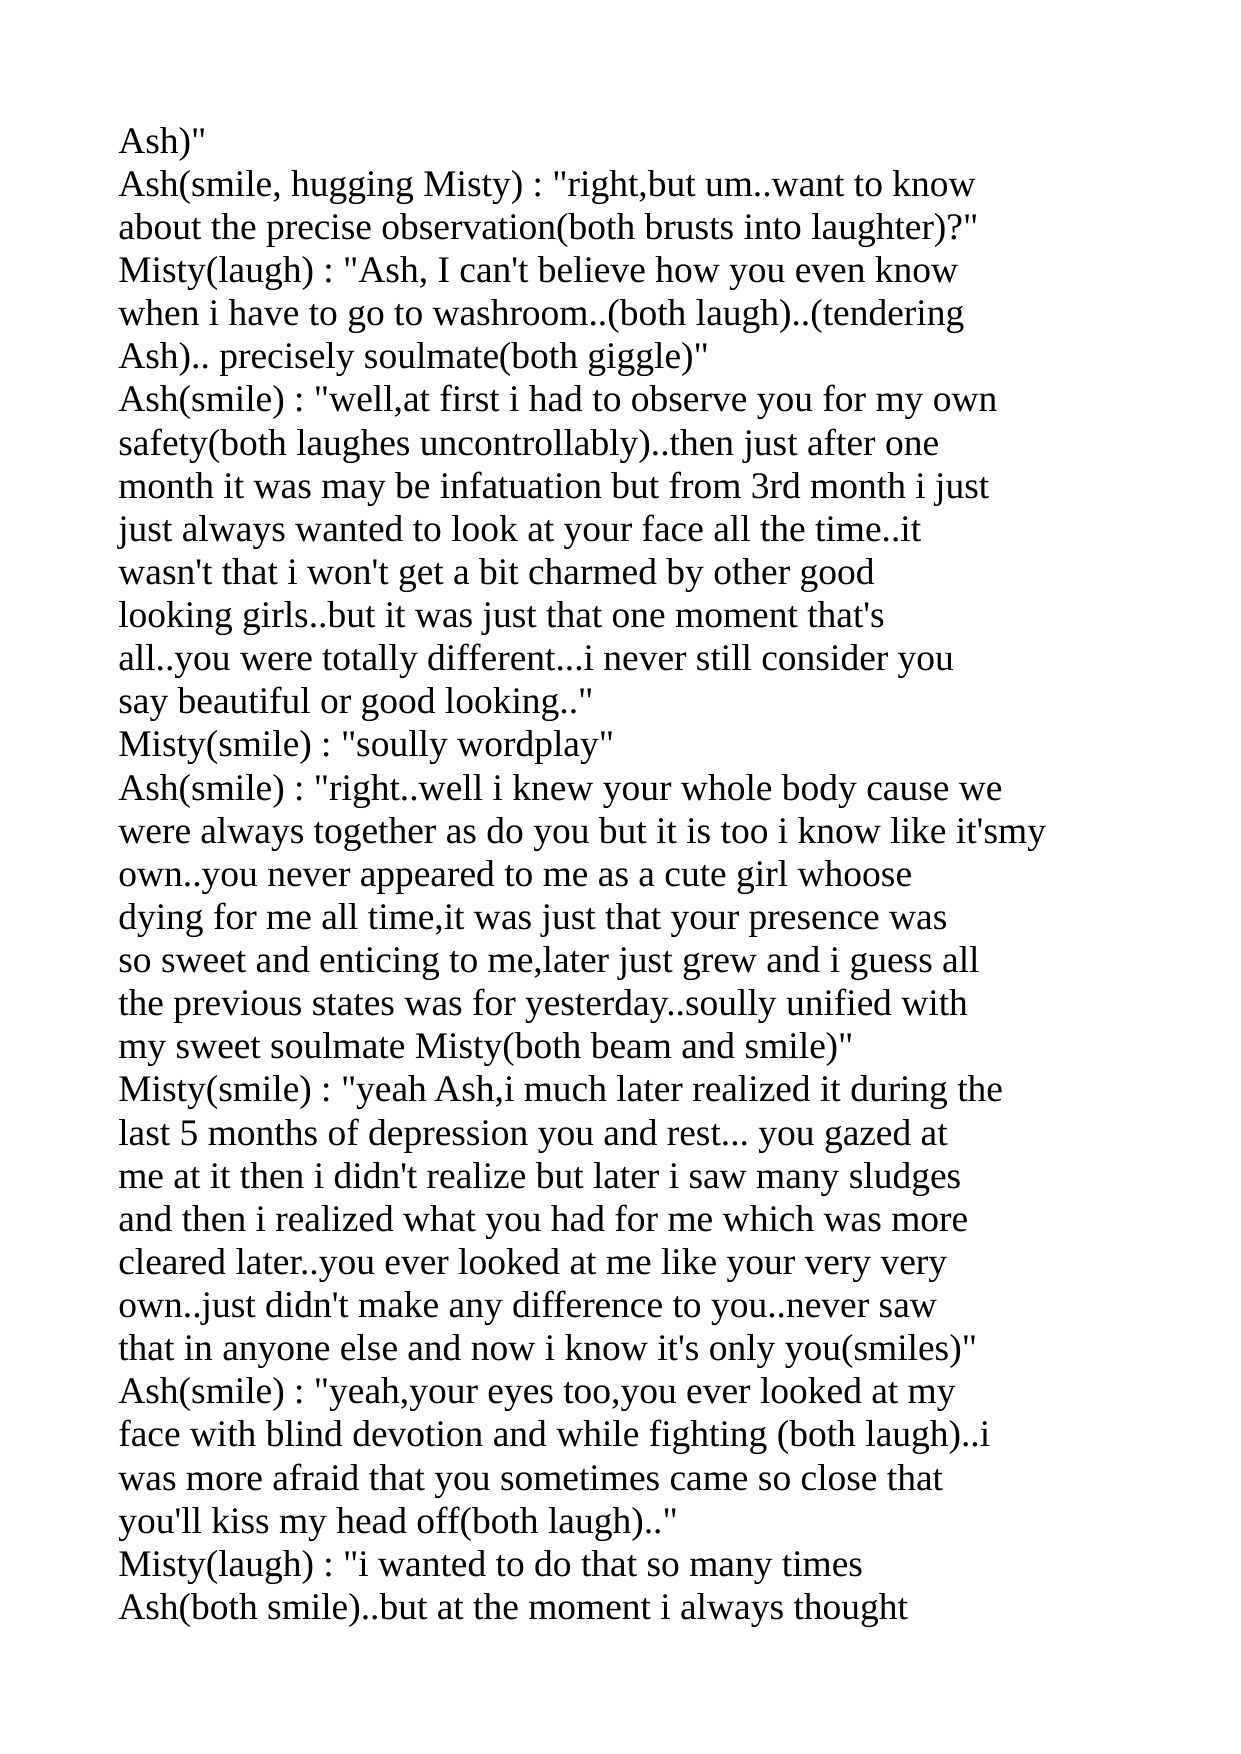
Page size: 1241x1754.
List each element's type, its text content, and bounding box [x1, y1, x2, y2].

text that in anyone else and now i know it's only you(smiles)" [118, 1326, 1122, 1369]
text Ash).. precisely soulmate(both giggle)" [118, 334, 1122, 377]
text the previous states was for yesterday..soully unified with [118, 981, 1122, 1024]
text Misty(laugh) : "Ash, I can't believe how you even know [118, 247, 1122, 291]
text wasn't that i won't get a bit charmed by other good [118, 549, 1122, 592]
text say beautiful or good looking.." [118, 679, 1122, 722]
text Ash(both smile)..but at the moment i always thought [118, 1584, 1122, 1627]
text Misty(laugh) : "i wanted to do that so many times [118, 1541, 1122, 1584]
text just always wanted to look at your face all the time..it [118, 506, 1122, 549]
text you'll kiss my head off(both laugh).." [118, 1498, 1122, 1541]
text all..you were totally different...i never still consider you [118, 636, 1122, 679]
text Ash(smile, hugging Misty) : "right,but um..want to know [118, 161, 1122, 204]
text my sweet soulmate Misty(both beam and smile)" [118, 1024, 1122, 1067]
text Ash(smile) : "yeah,your eyes too,you ever looked at my [118, 1369, 1122, 1412]
text looking girls..but it was just that one moment that's [118, 592, 1122, 636]
text dying for me all time,it was just that your presence was [118, 894, 1122, 937]
text month it was may be infatuation but from 3rd month i just [118, 463, 1122, 506]
text Misty(smile) : "yeah Ash,i much later realized it during the [118, 1067, 1122, 1110]
text face with blind devotion and while fighting (both laugh)..i [118, 1412, 1122, 1455]
text and then i realized what you had for me which was more [118, 1196, 1122, 1239]
text Misty(smile) : "soully wordplay" [118, 722, 1122, 765]
text last 5 months of depression you and rest... you gazed at [118, 1110, 1122, 1153]
text Ash)" [118, 118, 1122, 161]
text so sweet and enticing to me,later just grew and i guess all [118, 937, 1122, 981]
text safety(both laughes uncontrollably)..then just after one [118, 420, 1122, 463]
text cleared later..you ever looked at me like your very very [118, 1239, 1122, 1282]
text were always together as do you but it is too i know like it'smy own..you never appeared to me as a cute girl whoose [118, 808, 1122, 894]
text when i have to go to washroom..(both laugh)..(tendering [118, 291, 1122, 334]
text me at it then i didn't realize but later i saw many sludges [118, 1153, 1122, 1196]
text Ash(smile) : "right..well i knew your whole body cause we [118, 765, 1122, 808]
text Ash(smile) : "well,at first i had to observe you for my own [118, 377, 1122, 420]
text was more afraid that you sometimes came so close that [118, 1455, 1122, 1498]
text about the precise observation(both brusts into laughter)?" [118, 204, 1122, 247]
text own..just didn't make any difference to you..never saw [118, 1282, 1122, 1326]
